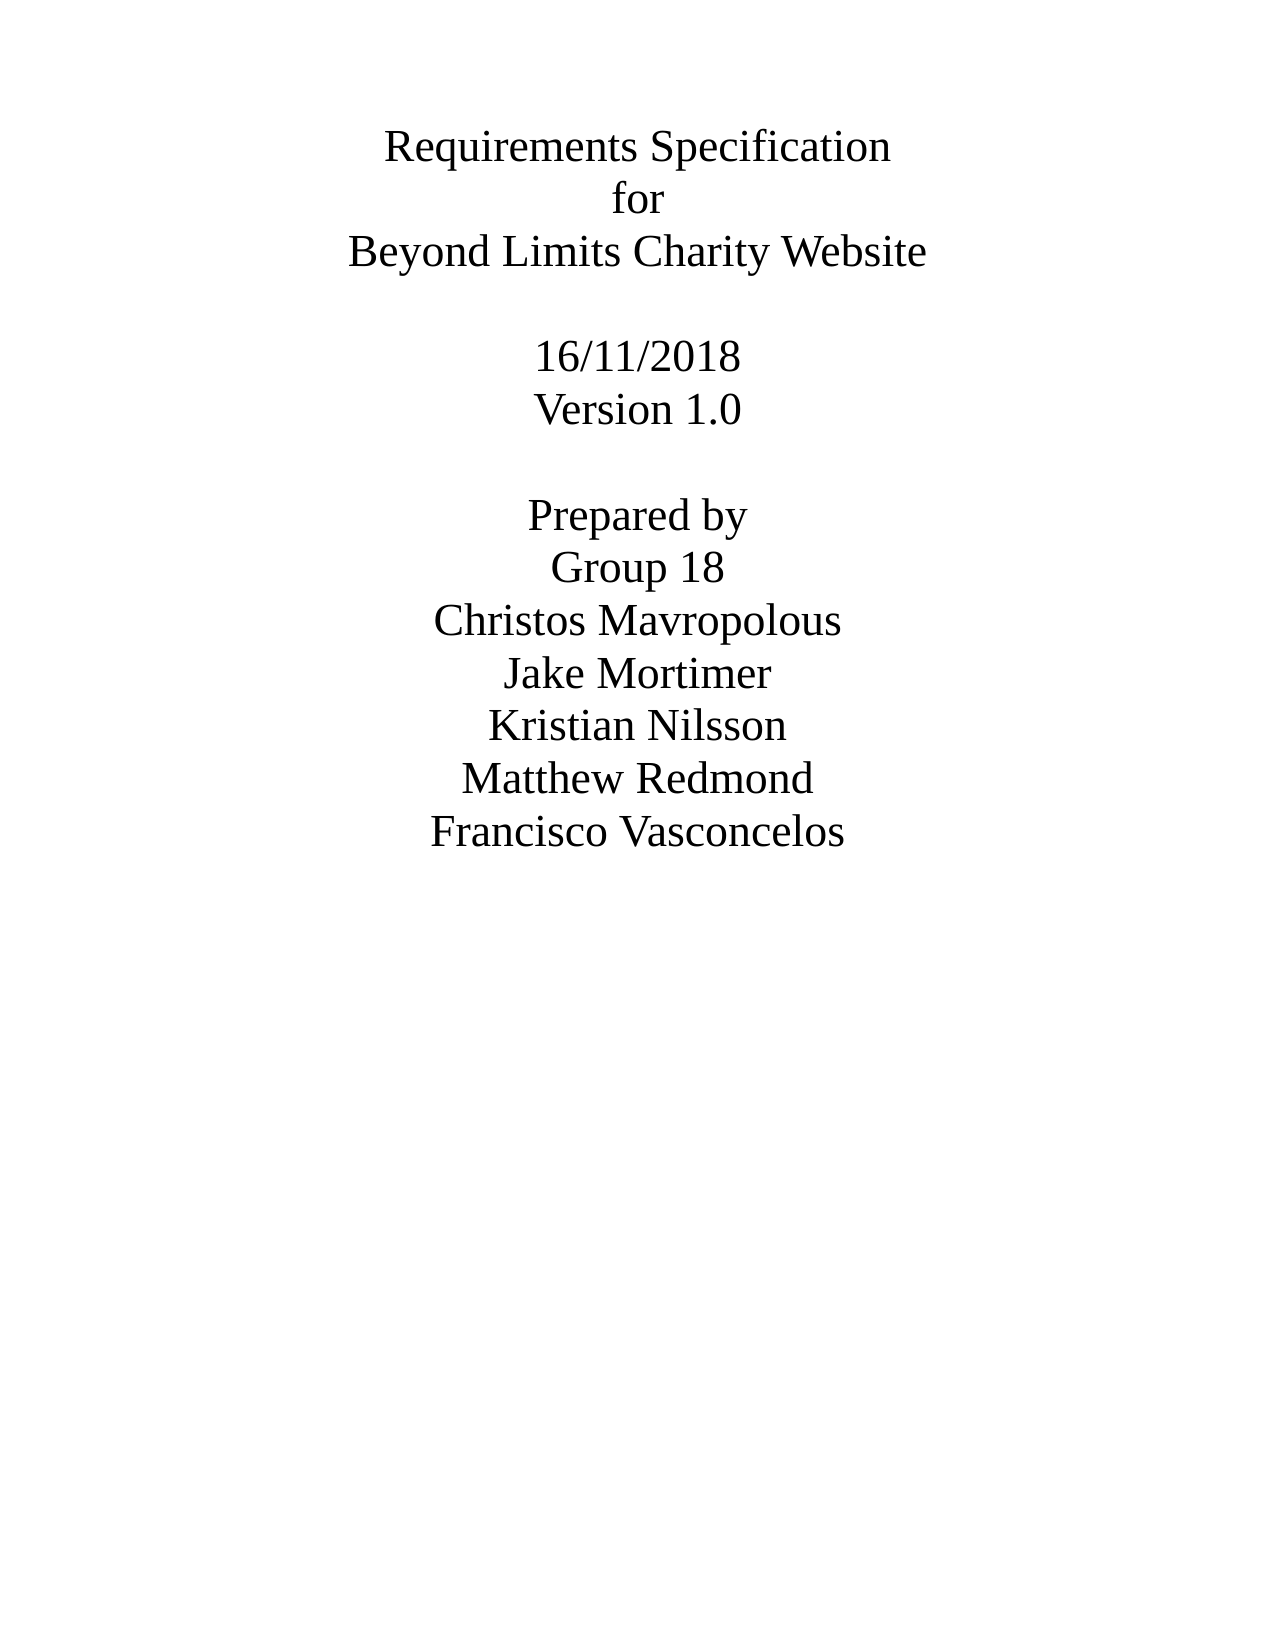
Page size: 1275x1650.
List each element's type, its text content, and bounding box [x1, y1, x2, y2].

text Kristian Nilsson [118, 698, 1157, 751]
text Requirements Specification [118, 118, 1157, 171]
text Beyond Limits Charity Website [118, 223, 1157, 276]
text Version 1.0 [118, 382, 1157, 434]
text Prepared by [118, 487, 1157, 540]
text Group 18 [118, 540, 1157, 592]
text Jake Mortimer [118, 645, 1157, 698]
text Christos Mavropolous [118, 592, 1157, 645]
text Francisco Vasconcelos [118, 803, 1157, 856]
text 16/11/2018 [118, 329, 1157, 382]
text for [118, 171, 1157, 223]
text Matthew Redmond [118, 751, 1157, 803]
